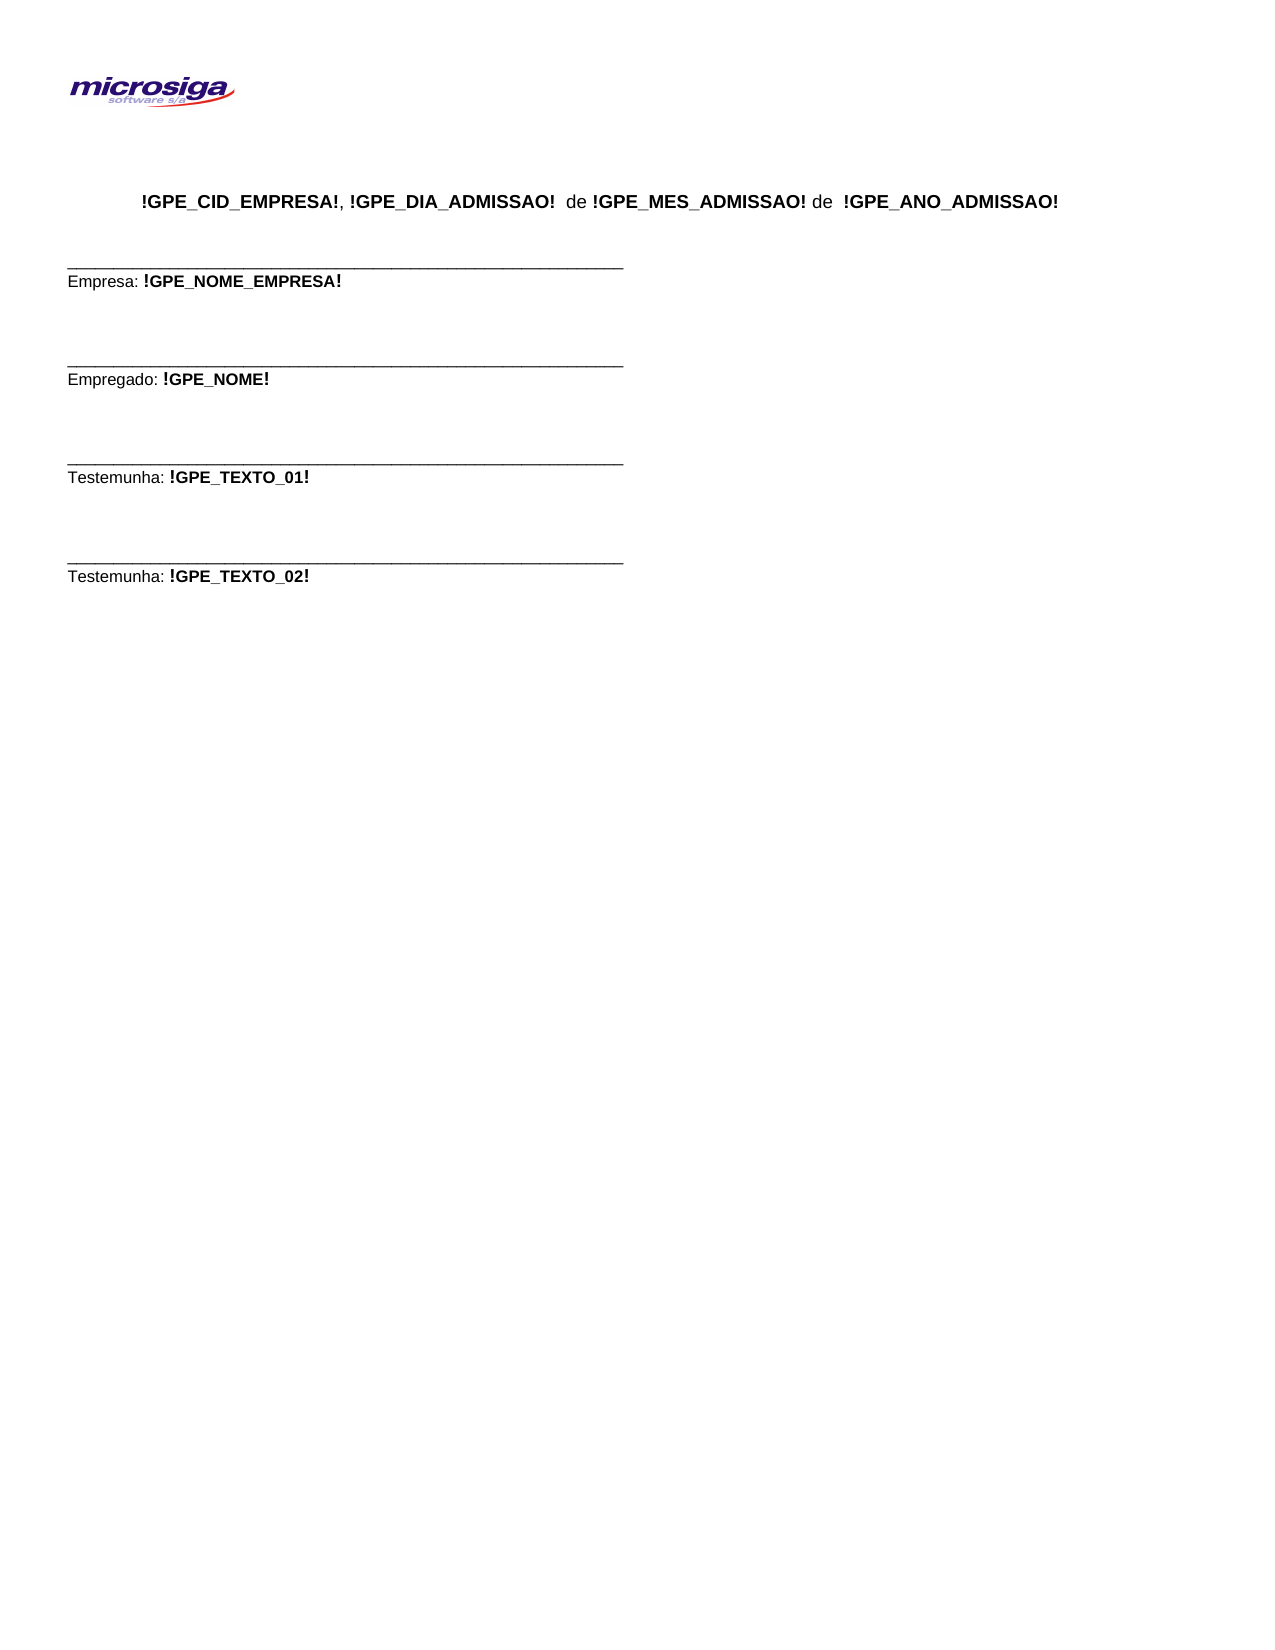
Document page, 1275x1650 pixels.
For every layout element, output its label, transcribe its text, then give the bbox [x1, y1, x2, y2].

text ____________________________________________________________ [67, 447, 1210, 466]
text ____________________________________________________________ [67, 251, 1210, 270]
text !GPE_CID_EMPRESA!, !GPE_DIA_ADMISSAO! de !GPE_MES_ADMISSAO! de !GPE_ANO_ADMISSAO! [67, 191, 1210, 212]
text ____________________________________________________________ [67, 349, 1210, 368]
picture [68, 77, 235, 107]
text ____________________________________________________________ [67, 545, 1210, 564]
text Testemunha: !GPE_TEXTO_02! [67, 564, 1210, 586]
text Empresa: !GPE_NOME_EMPRESA! [67, 270, 1210, 291]
text Empregado: !GPE_NOME! [67, 368, 1210, 389]
text Testemunha: !GPE_TEXTO_01! [67, 466, 1210, 488]
